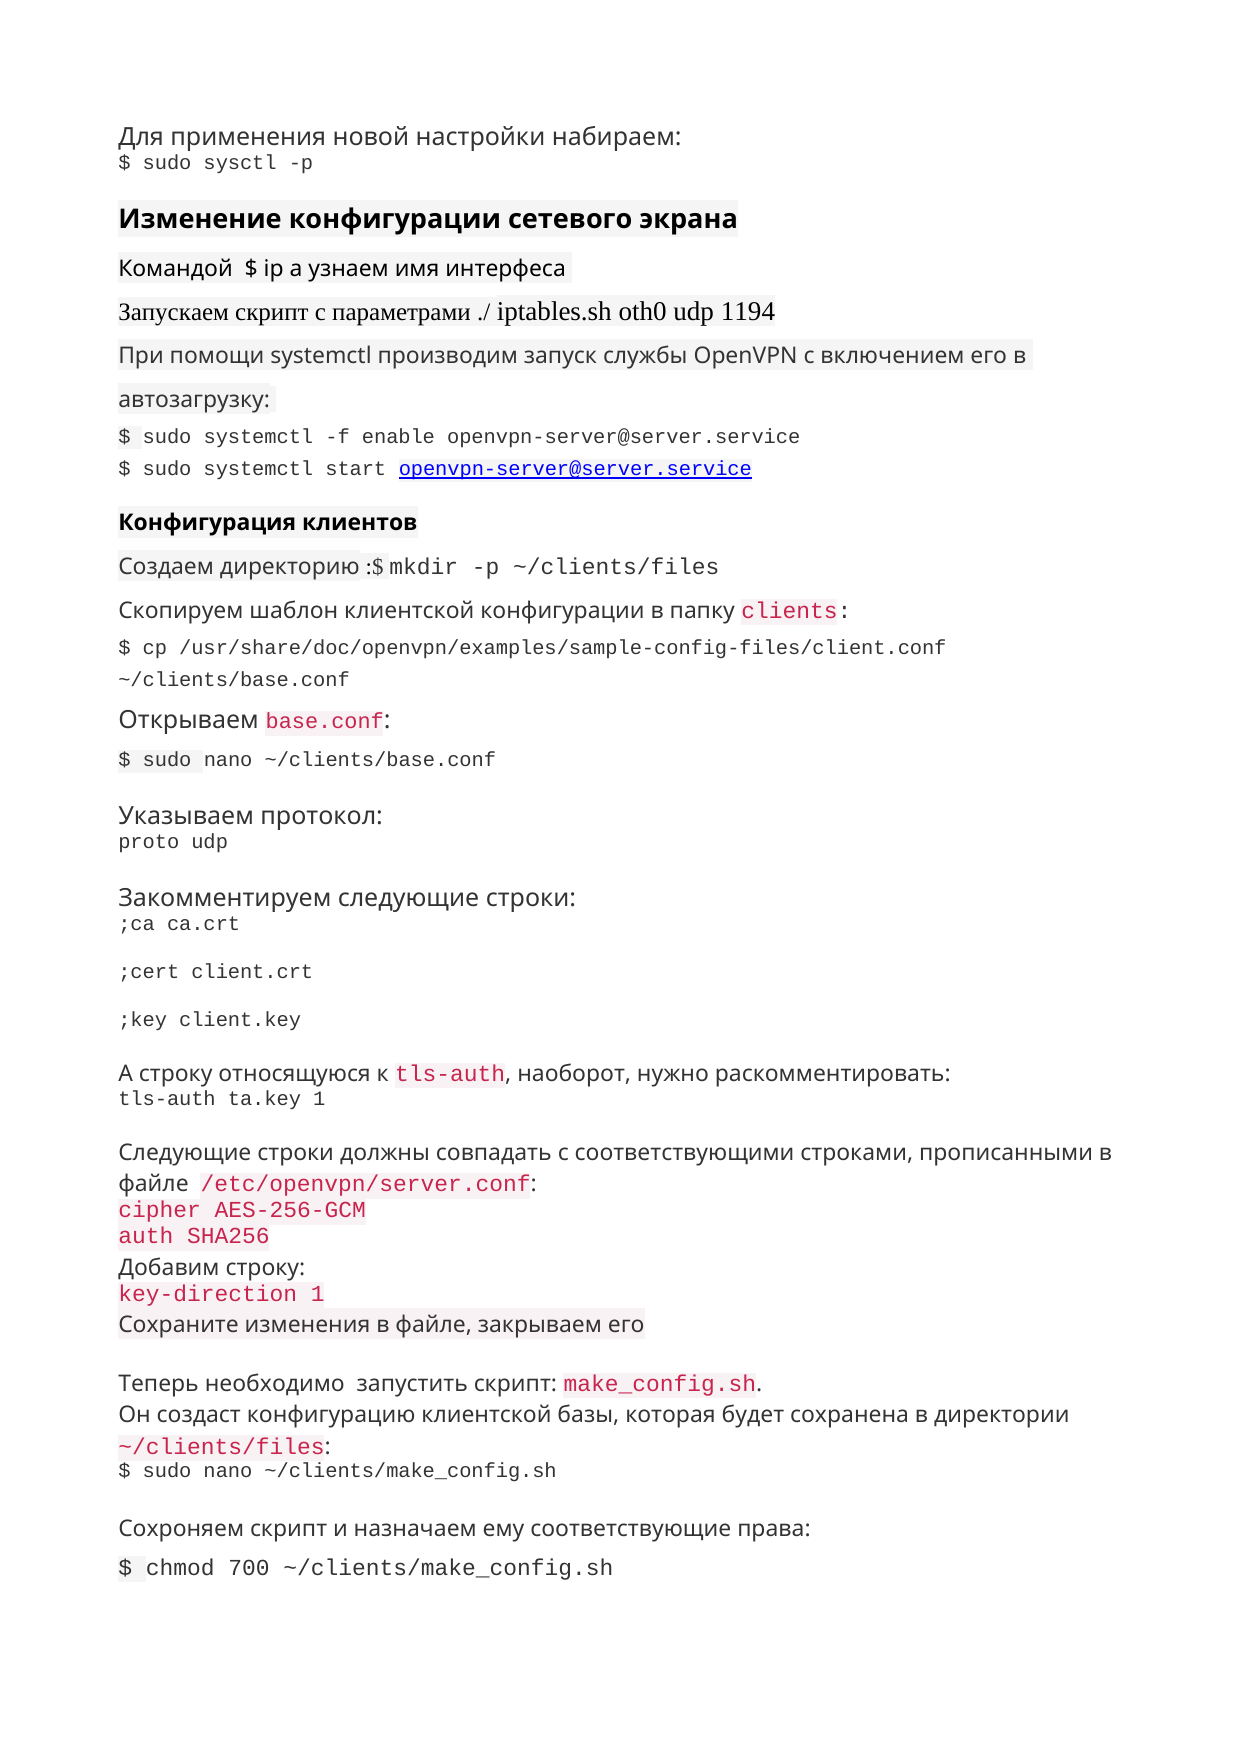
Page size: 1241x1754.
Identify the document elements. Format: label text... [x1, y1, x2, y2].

text При помощи systemctl производим запуск службы OpenVPN c включением его в автозагрузку: [118, 339, 1122, 414]
text Указываем протокол: [118, 798, 1122, 832]
text ;cert client.crt [118, 961, 1122, 984]
text key-direction 1 [118, 1282, 1122, 1308]
text А строку относящуюся к tls-auth, наоборот, нужно раскомментировать: [118, 1057, 1122, 1088]
text Конфигурация клиентов [118, 506, 1122, 538]
text Скопируем шаблон клиентской конфигурации в папку clients: [118, 594, 1122, 625]
text Добавим строку: [118, 1251, 1122, 1282]
text ;ca ca.crt [118, 913, 1122, 937]
text Командой $ ip a узнаем имя интерфеса [118, 252, 1122, 283]
text Запускаем скрипт c параметрами ./ iptables.sh oth0 udp 1194 [118, 295, 1122, 326]
text Для применения новой настройки набираем: [118, 118, 1122, 152]
text $ sudo systemctl -f enable openvpn-server@server.service [118, 426, 1122, 449]
text $ cp /usr/share/doc/openvpn/examples/sample-config-files/client.conf ~/clients/base.conf [118, 638, 1122, 693]
text $ sudo nano ~/clients/base.conf [118, 750, 1122, 773]
text Открываем base.conf: [118, 702, 1122, 736]
text Сохроняем скрипт и назначаем ему соответствующие права: [118, 1512, 1122, 1543]
text Закомментируем следующие строки: [118, 879, 1122, 913]
text Следующие строки должны совпадать с соответствующими строками, прописанными в файле /etc/openvpn/server.conf: [118, 1136, 1122, 1199]
text Он создаст конфигурацию клиентской базы, которая будет сохранена в директории ~/clients/files: [118, 1398, 1122, 1461]
text tls-auth ta.key 1 [118, 1088, 1122, 1111]
text Теперь необходимо запустить скрипт: make_config.sh. [118, 1367, 1122, 1398]
text $ sudo systemctl start openvpn-server@server.service [118, 458, 1122, 482]
text $ chmod 700 ~/clients/make_config.sh [118, 1556, 1122, 1582]
text proto udp [118, 832, 1122, 855]
text Изменение конфигурации сетевого экрана [118, 200, 1122, 237]
text $ sudo nano ~/clients/make_config.sh [118, 1461, 1122, 1484]
text ;key client.key [118, 1009, 1122, 1032]
text Сохраните изменения в файле, закрываем его [118, 1308, 1122, 1339]
text cipher AES-256-GCM auth SHA256 [118, 1199, 1122, 1251]
text $ sudo sysctl -p [118, 152, 1122, 175]
text Создаем директорию :$ mkdir -p ~/clients/files [118, 550, 1122, 581]
